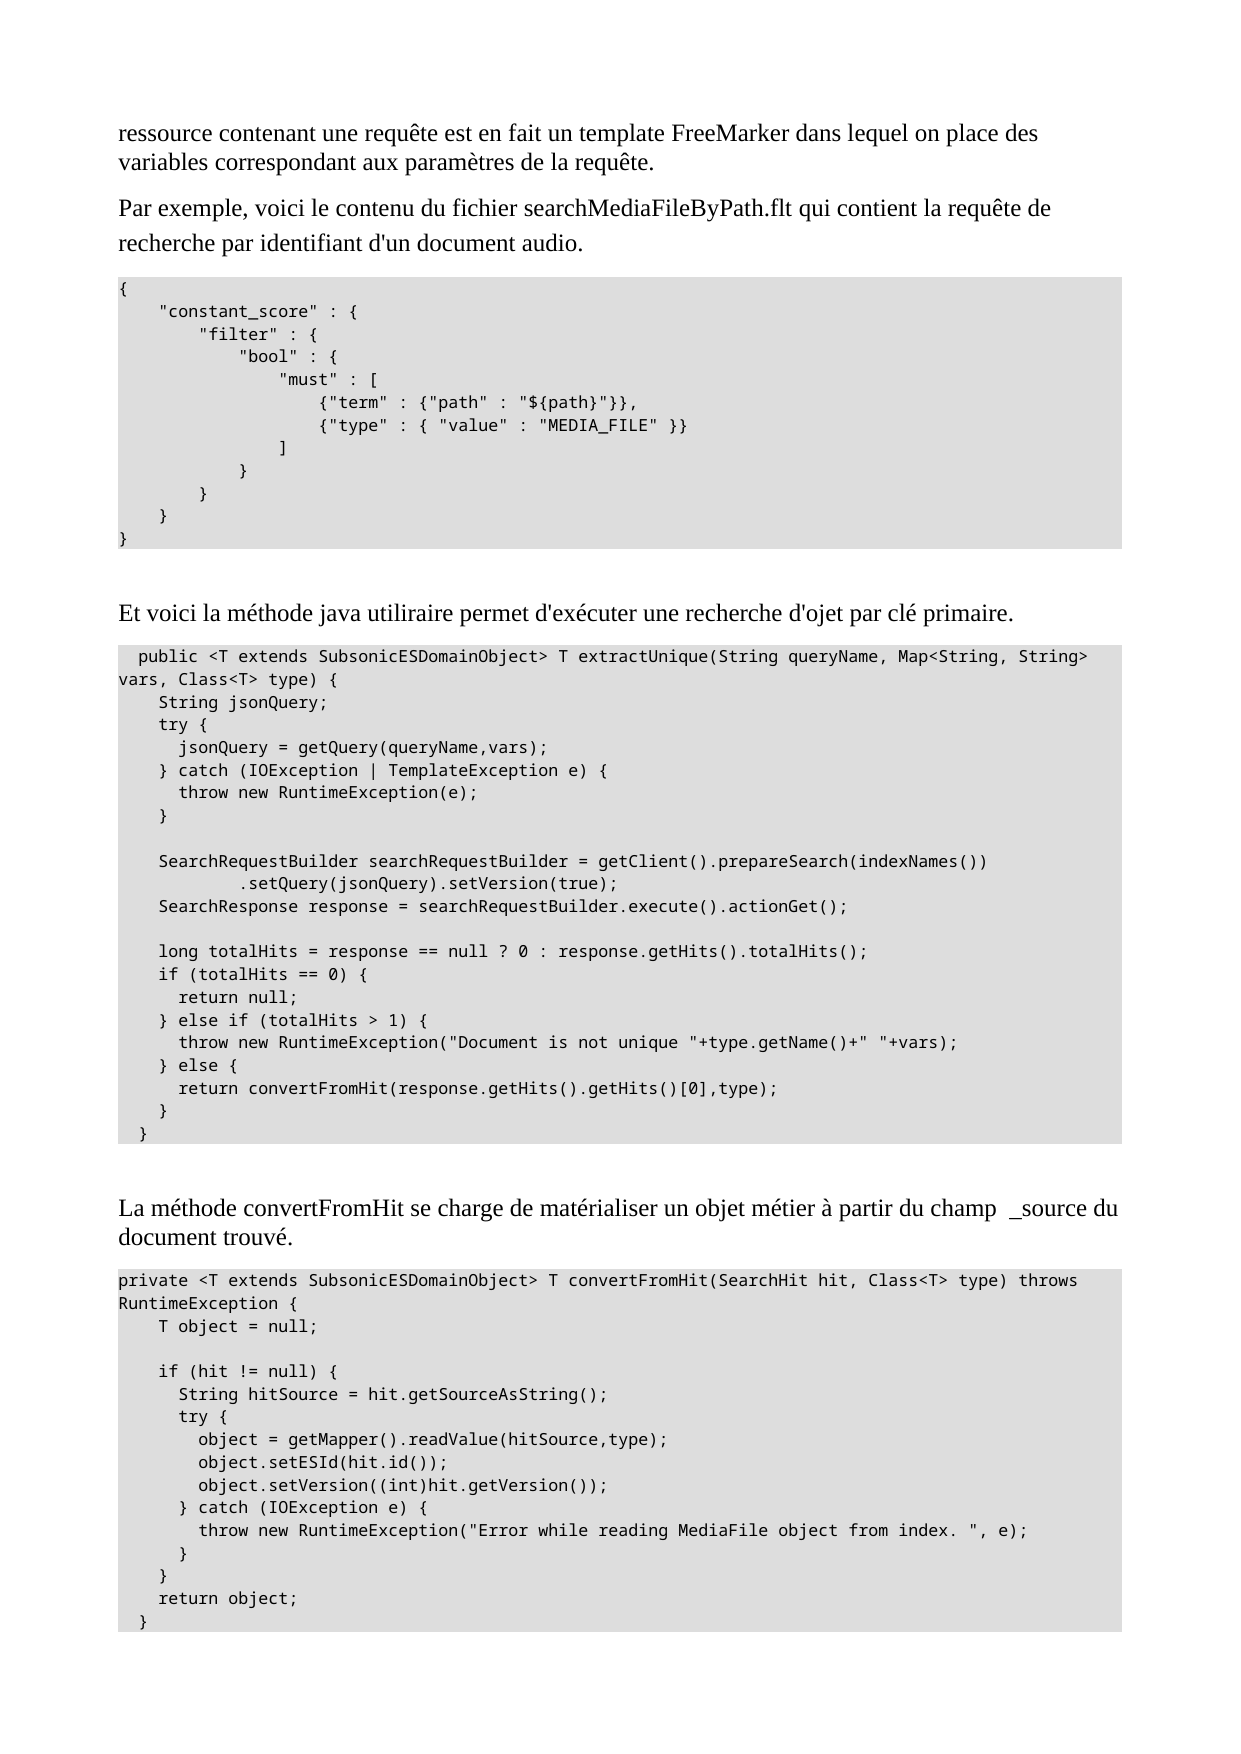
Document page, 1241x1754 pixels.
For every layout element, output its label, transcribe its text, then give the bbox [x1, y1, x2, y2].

title } [118, 1122, 1122, 1144]
title object.setVersion((int)hit.getVersion()); [118, 1473, 1122, 1496]
title if (totalHits == 0) { [118, 963, 1122, 986]
title "bool" : { [118, 345, 1122, 368]
title object.setESId(hit.id()); [118, 1450, 1122, 1473]
text Et voici la méthode java utiliraire permet d'exécuter une recherche d'ojet par clé primaire. [118, 598, 1122, 627]
title } catch (IOException e) { [118, 1496, 1122, 1518]
title return convertFromHit(response.getHits().getHits()[0],type); [118, 1076, 1122, 1099]
text Par exemple, voici le contenu du fichier searchMediaFileByPath.flt qui contient la requête de recherche par identifiant d'un document audio. [118, 193, 1122, 257]
title SearchRequestBuilder searchRequestBuilder = getClient().prepareSearch(indexNames()) [118, 849, 1122, 872]
title private <T extends SubsonicESDomainObject> T convertFromHit(SearchHit hit, Class<T> type) throws RuntimeException { [118, 1269, 1122, 1314]
title String hitSource = hit.getSourceAsString(); [118, 1382, 1122, 1405]
title {"term" : {"path" : "${path}"}}, [118, 390, 1122, 413]
title } [118, 1541, 1122, 1564]
title return null; [118, 986, 1122, 1008]
title long totalHits = response == null ? 0 : response.getHits().totalHits(); [118, 940, 1122, 963]
title } else if (totalHits > 1) { [118, 1008, 1122, 1031]
title throw new RuntimeException(e); [118, 781, 1122, 804]
title } [118, 504, 1122, 527]
title if (hit != null) { [118, 1359, 1122, 1382]
title "constant_score" : { [118, 299, 1122, 322]
title } [118, 527, 1122, 549]
title } catch (IOException | TemplateException e) { [118, 758, 1122, 781]
title T object = null; [118, 1314, 1122, 1337]
title jsonQuery = getQuery(queryName,vars); [118, 736, 1122, 758]
title SearchResponse response = searchRequestBuilder.execute().actionGet(); [118, 895, 1122, 917]
title } [118, 458, 1122, 481]
title } [118, 1564, 1122, 1587]
title return object; [118, 1587, 1122, 1609]
title public <T extends SubsonicESDomainObject> T extractUnique(String queryName, Map<String, String> vars, Class<T> type) { [118, 645, 1122, 690]
title } [118, 1609, 1122, 1632]
title "must" : [ [118, 368, 1122, 390]
title } [118, 481, 1122, 504]
title { [118, 277, 1122, 299]
title ] [118, 436, 1122, 458]
title String jsonQuery; [118, 690, 1122, 713]
title "filter" : { [118, 322, 1122, 345]
title } else { [118, 1054, 1122, 1076]
title } [118, 804, 1122, 827]
text La méthode convertFromHit se charge de matérialiser un objet métier à partir du champ _source du document trouvé. [118, 1193, 1122, 1251]
title object = getMapper().readValue(hitSource,type); [118, 1428, 1122, 1450]
title throw new RuntimeException("Document is not unique "+type.getName()+" "+vars); [118, 1031, 1122, 1054]
text ressource contenant une requête est en fait un template FreeMarker dans lequel on place des variables correspondant aux paramètres de la requête. [118, 118, 1122, 176]
title } [118, 1099, 1122, 1122]
title try { [118, 1405, 1122, 1428]
title try { [118, 713, 1122, 736]
title .setQuery(jsonQuery).setVersion(true); [118, 872, 1122, 895]
title {"type" : { "value" : "MEDIA_FILE" }} [118, 413, 1122, 436]
title throw new RuntimeException("Error while reading MediaFile object from index. ", e); [118, 1518, 1122, 1541]
